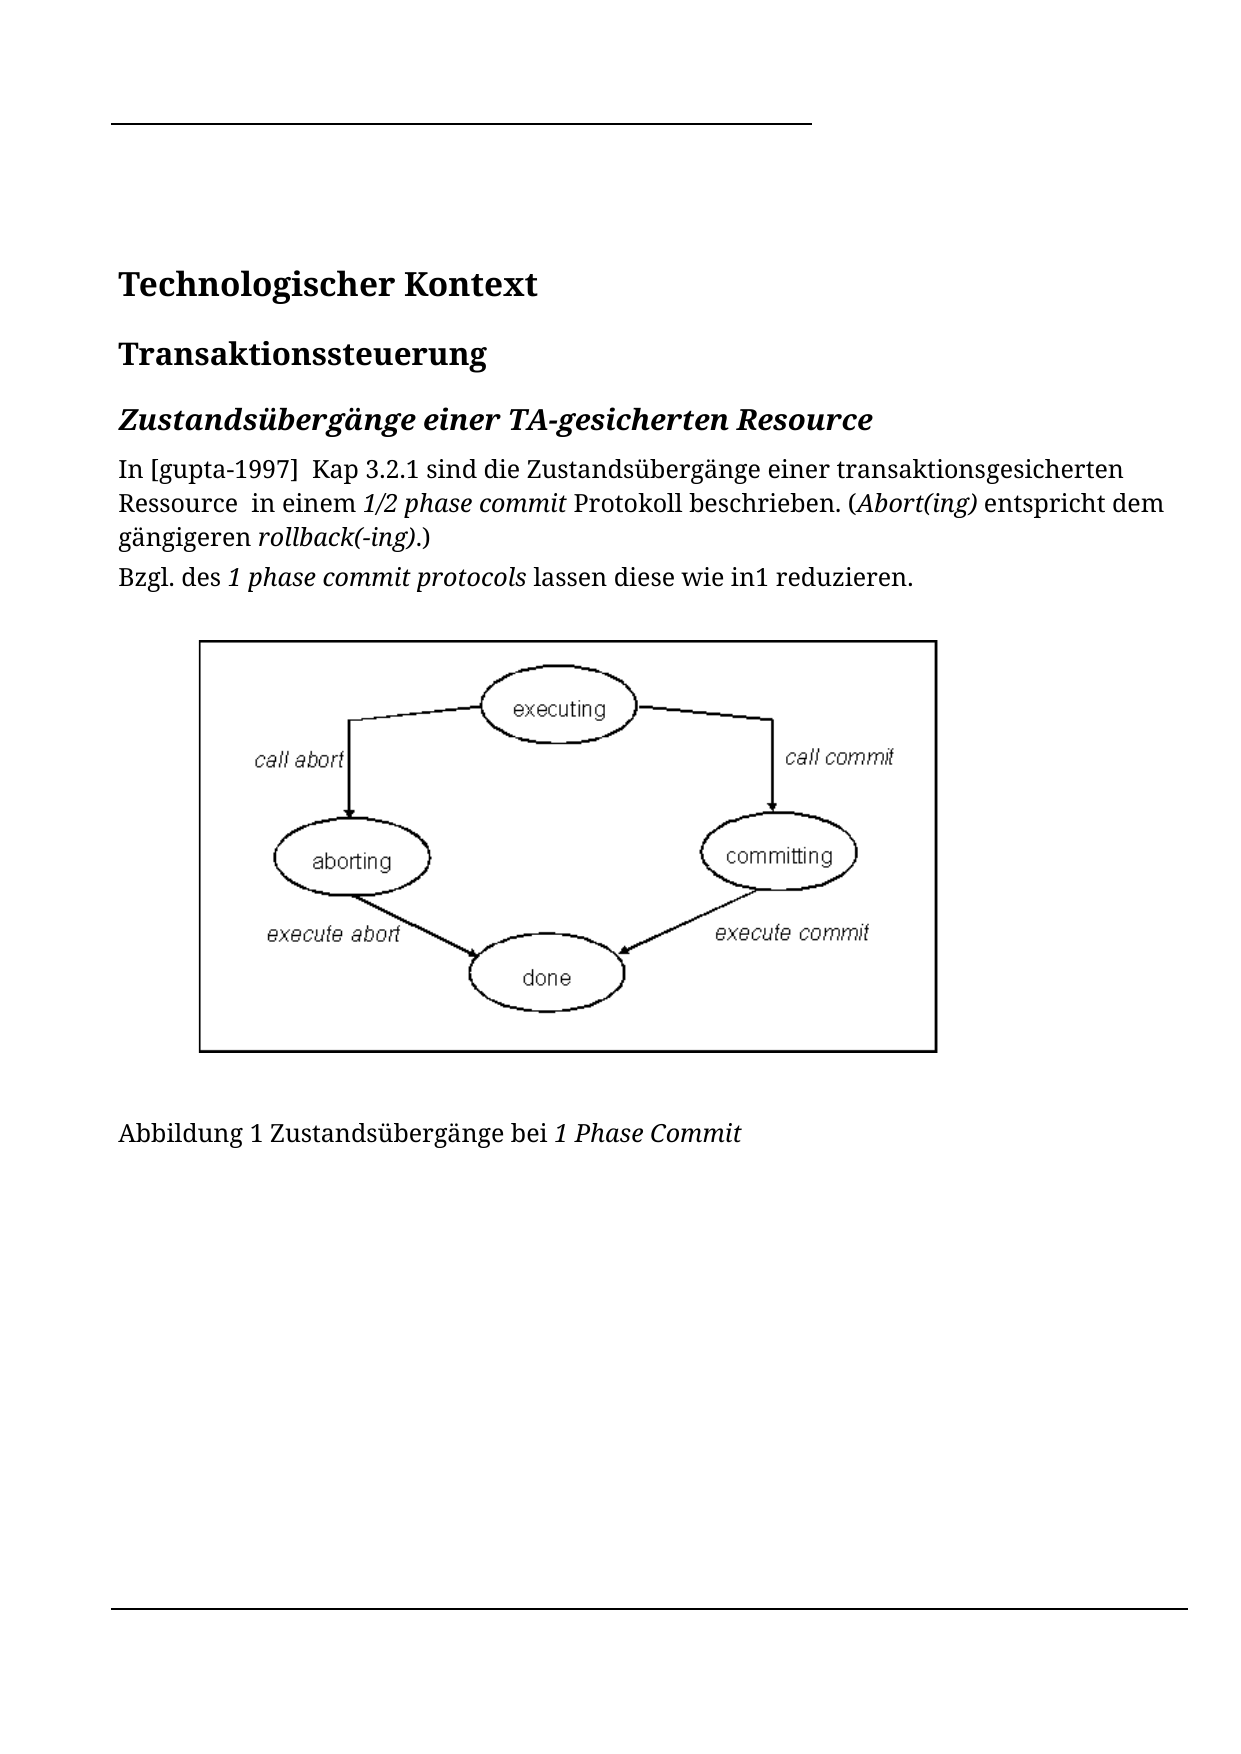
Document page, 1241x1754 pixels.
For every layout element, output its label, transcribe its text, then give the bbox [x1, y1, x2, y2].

subtitle Transaktionssteuerung [118, 332, 1181, 374]
text Bzgl. des 1 phase commit protocols lassen diese wie inAbbildung 1 reduzieren. [118, 560, 1181, 594]
subtitle Zustandsübergänge einer TA-gesicherten Resource [118, 399, 1181, 439]
subtitle Technologischer Kontext [118, 261, 1181, 307]
picture [198, 640, 939, 1053]
text Abbildung 1 Zustandsübergänge bei 1 Phase Commit [118, 1116, 1181, 1150]
text In [gupta-1997] Kap 3.2.1 sind die Zustandsübergänge einer transaktionsgesicherten Ressource in einem 1/2 phase commit Protokoll beschrieben. (Abort(ing) entspricht dem gängigeren rollback(-ing).) [118, 451, 1181, 554]
